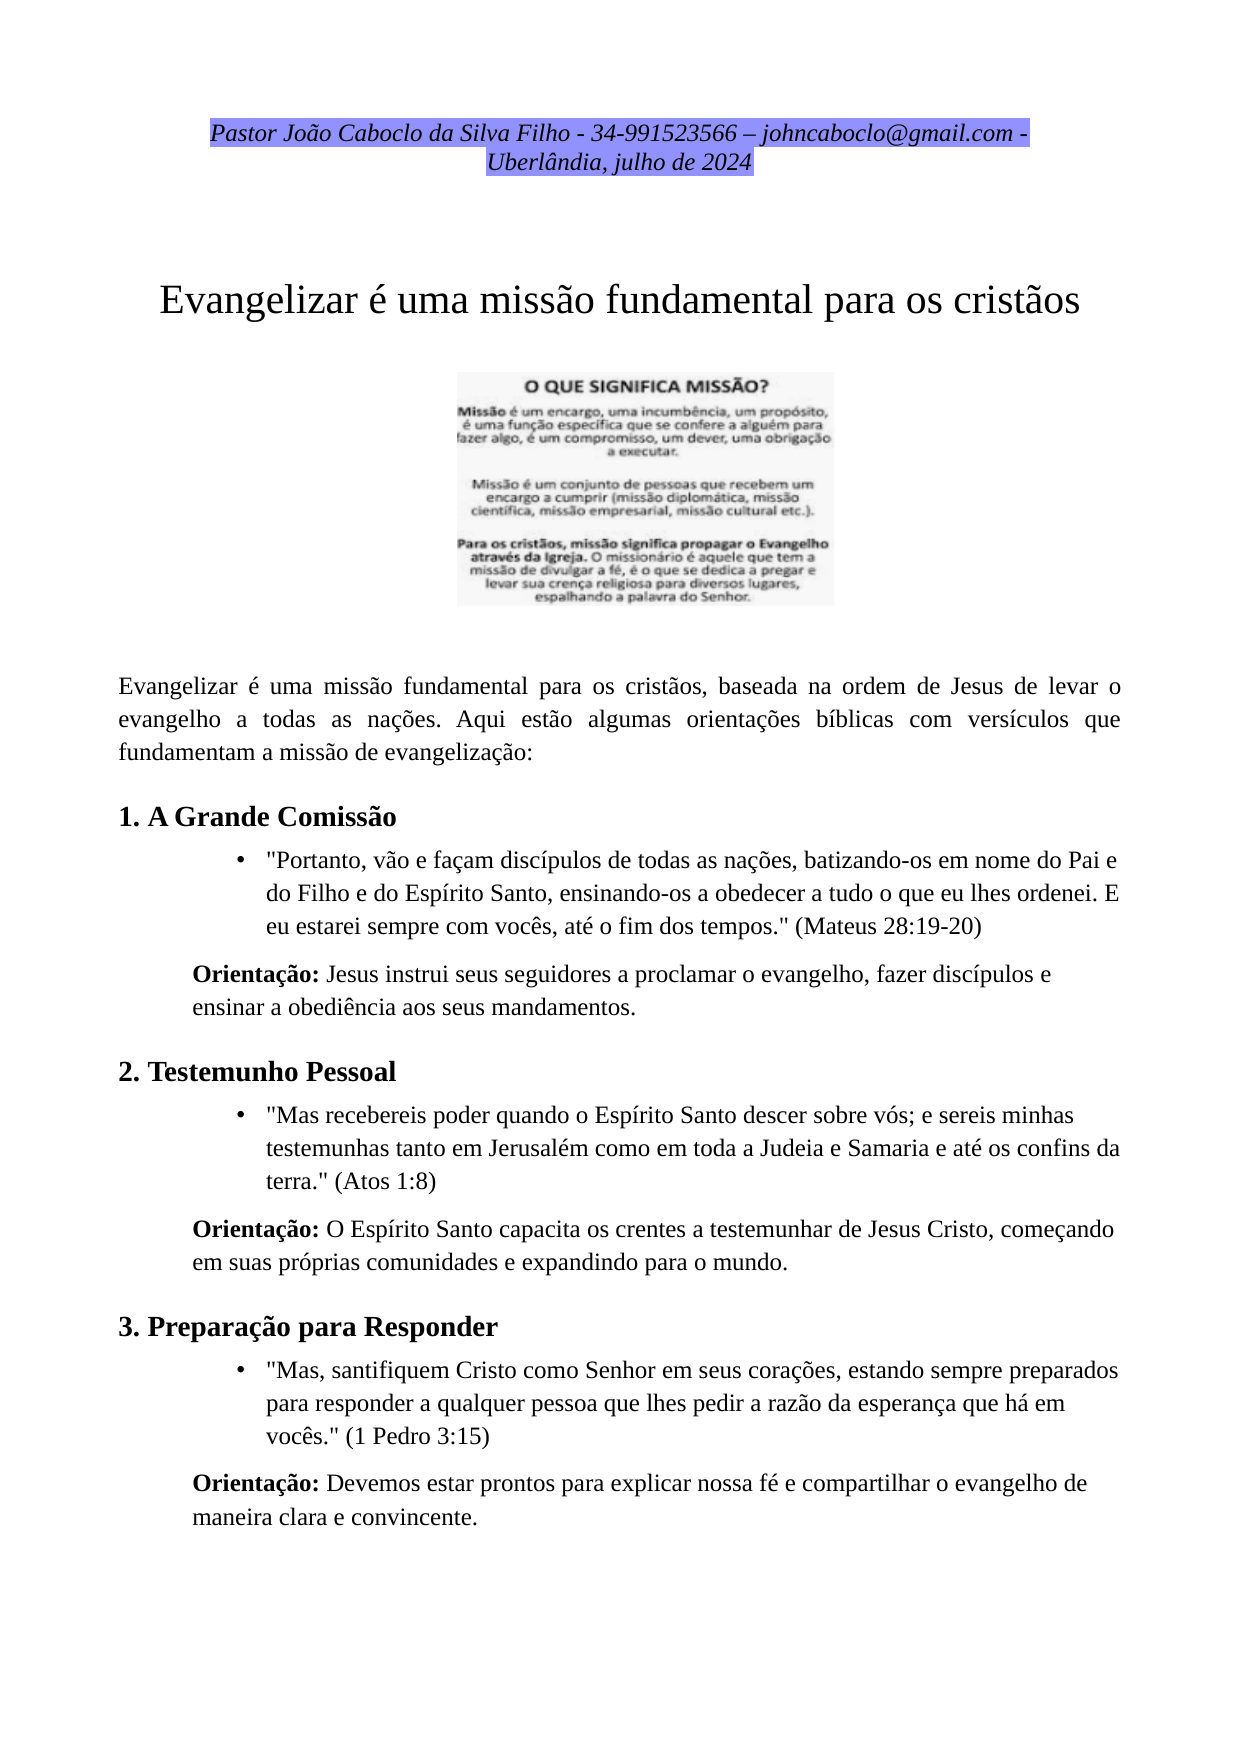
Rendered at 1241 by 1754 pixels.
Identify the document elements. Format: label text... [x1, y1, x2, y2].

subtitle 1. A Grande Comissão [118, 799, 1122, 833]
list "Portanto, vão e façam discípulos de todas as nações, batizando-os em nome do Pai e do Filho e do Espírito Santo, ensinando-os a obedecer a tudo o que eu lhes ordenei. E eu estarei sempre com vocês, até o fim dos tempos." (Mateus 28:19-20) [236, 845, 1122, 940]
text Orientação: Jesus instrui seus seguidores a proclamar o evangelho, fazer discípulos e ensinar a obediência aos seus mandamentos. [192, 959, 1122, 1021]
subtitle 2. Testemunho Pessoal [118, 1054, 1122, 1087]
text Evangelizar é uma missão fundamental para os cristãos, baseada na ordem de Jesus de levar o evangelho a todas as nações. Aqui estão algumas orientações bíblicas com versículos que fundamentam a missão de evangelização: [118, 671, 1122, 766]
text Evangelizar é uma missão fundamental para os cristãos [118, 275, 1122, 323]
text Orientação: Devemos estar prontos para explicar nossa fé e compartilhar o evangelho de maneira clara e convincente. [192, 1468, 1122, 1530]
list "Mas, santifiquem Cristo como Senhor em seus corações, estando sempre preparados para responder a qualquer pessoa que lhes pedir a razão da esperança que há em vocês." (1 Pedro 3:15) [236, 1355, 1122, 1450]
picture [457, 372, 835, 606]
text Orientação: O Espírito Santo capacita os crentes a testemunhar de Jesus Cristo, começando em suas próprias comunidades e expandindo para o mundo. [192, 1214, 1122, 1275]
list "Mas recebereis poder quando o Espírito Santo descer sobre vós; e sereis minhas testemunhas tanto em Jerusalém como em toda a Judeia e Samaria e até os confins da terra." (Atos 1:8) [236, 1100, 1122, 1195]
subtitle 3. Preparação para Responder [118, 1309, 1122, 1342]
